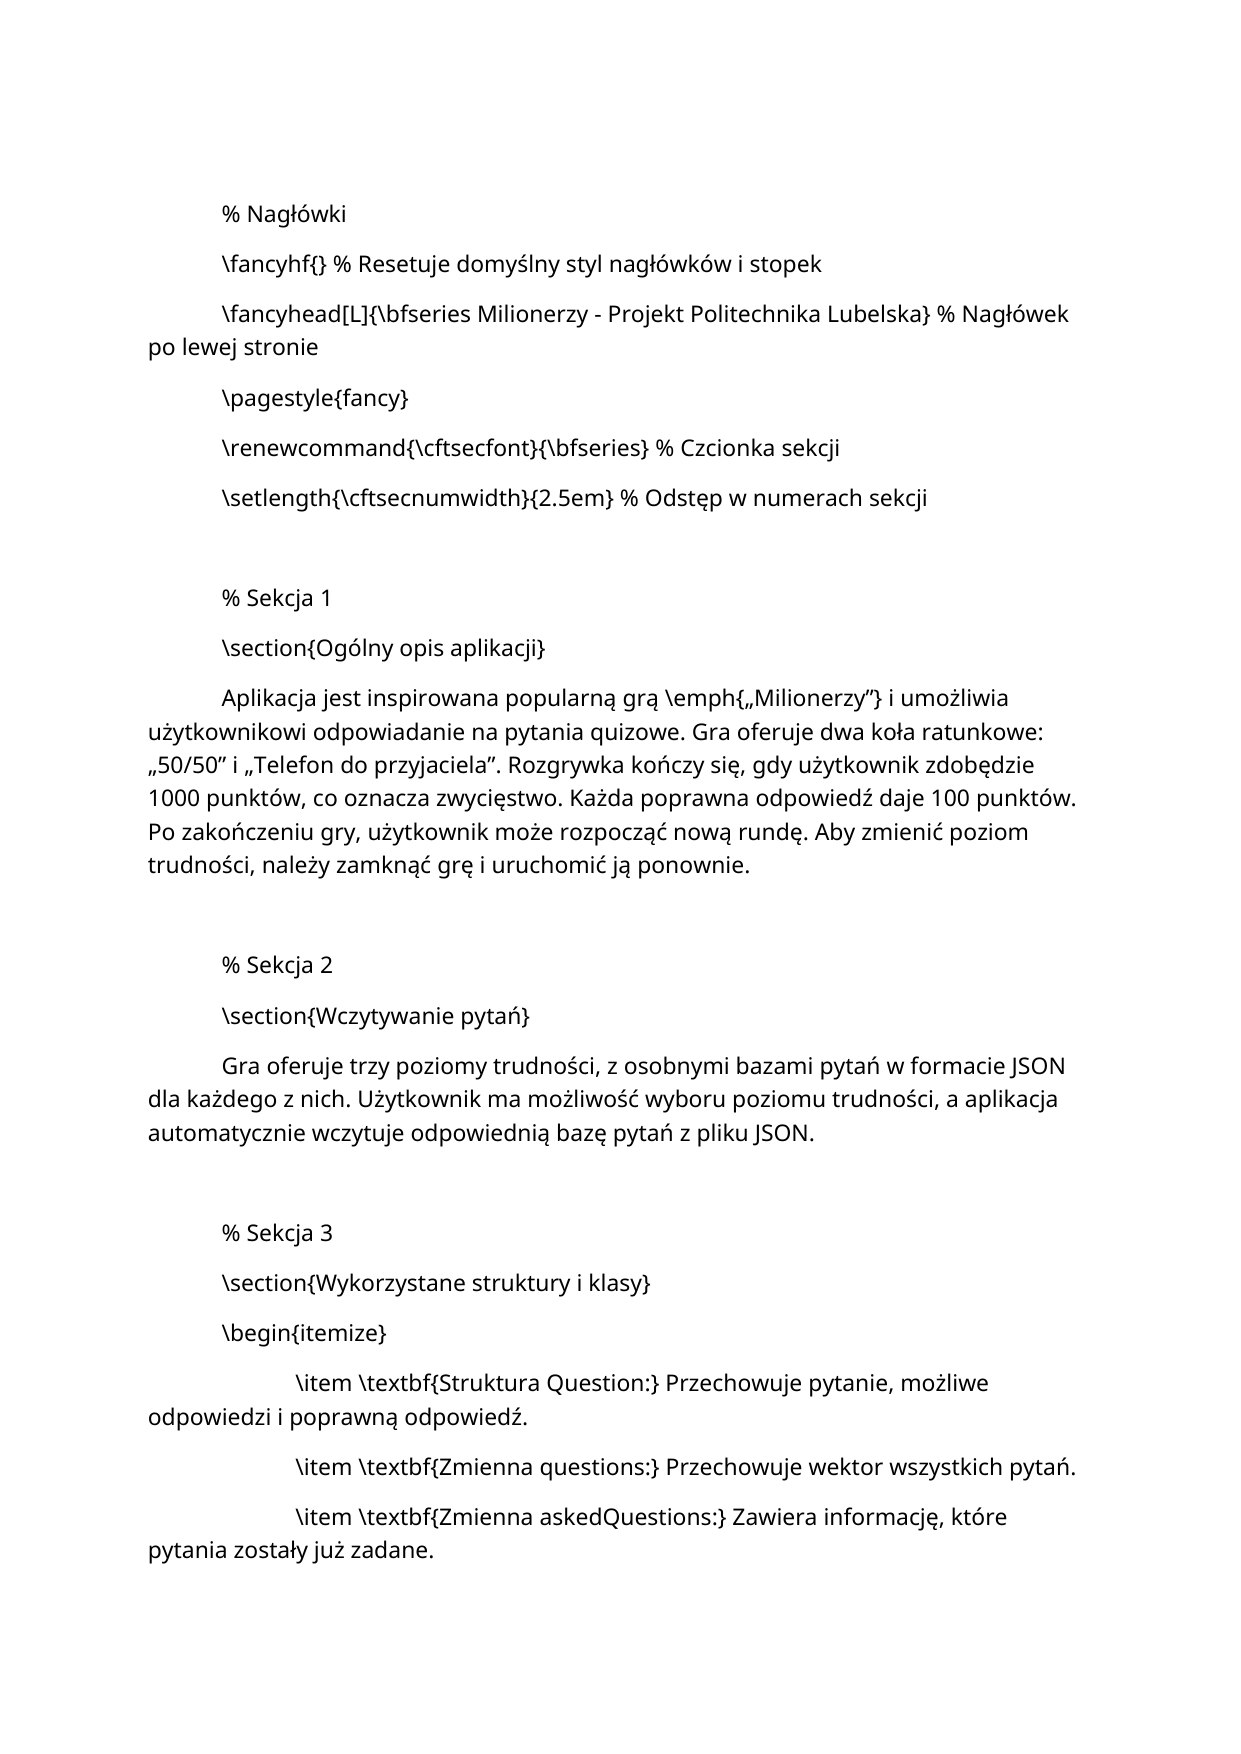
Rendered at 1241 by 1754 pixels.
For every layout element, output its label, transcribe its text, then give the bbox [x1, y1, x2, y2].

text Gra oferuje trzy poziomy trudności, z osobnymi bazami pytań w formacie JSON dla każdego z nich. Użytkownik ma możliwość wyboru poziomu trudności, a aplikacja automatycznie wczytuje odpowiednią bazę pytań z pliku JSON. [148, 1050, 1093, 1148]
text \pagestyle{fancy} [148, 381, 1093, 413]
text \section{Wczytywanie pytań} [148, 999, 1093, 1031]
text \section{Ogólny opis aplikacji} [148, 632, 1093, 663]
text % Sekcja 2 [148, 949, 1093, 981]
text \renewcommand{\cftsecfont}{\bfseries} % Czcionka sekcji [148, 432, 1093, 463]
text Aplikacja jest inspirowana popularną grą \emph{„Milionerzy”} i umożliwia użytkownikowi odpowiadanie na pytania quizowe. Gra oferuje dwa koła ratunkowe: „50/50” i „Telefon do przyjaciela”. Rozgrywka kończy się, gdy użytkownik zdobędzie 1000 punktów, co oznacza zwycięstwo. Każda poprawna odpowiedź daje 100 punktów. Po zakończeniu gry, użytkownik może rozpocząć nową rundę. Aby zmienić poziom trudności, należy zamknąć grę i uruchomić ją ponownie. [148, 682, 1093, 881]
text \item \textbf{Zmienna askedQuestions:} Zawiera informację, które pytania zostały już zadane. [148, 1501, 1093, 1565]
text \section{Wykorzystane struktury i klasy} [148, 1267, 1093, 1298]
text \item \textbf{Zmienna questions:} Przechowuje wektor wszystkich pytań. [148, 1451, 1093, 1482]
text \setlength{\cftsecnumwidth}{2.5em} % Odstęp w numerach sekcji [148, 482, 1093, 513]
text % Sekcja 3 [148, 1217, 1093, 1248]
text \fancyhead[L]{\bfseries Milionerzy - Projekt Politechnika Lubelska} % Nagłówek po lewej stronie [148, 298, 1093, 363]
text \begin{itemize} [148, 1317, 1093, 1348]
text \fancyhf{} % Resetuje domyślny styl nagłówków i stopek [148, 248, 1093, 279]
text % Sekcja 1 [148, 582, 1093, 613]
text % Nagłówki [148, 198, 1093, 229]
text \item \textbf{Struktura Question:} Przechowuje pytanie, możliwe odpowiedzi i poprawną odpowiedź. [148, 1367, 1093, 1432]
